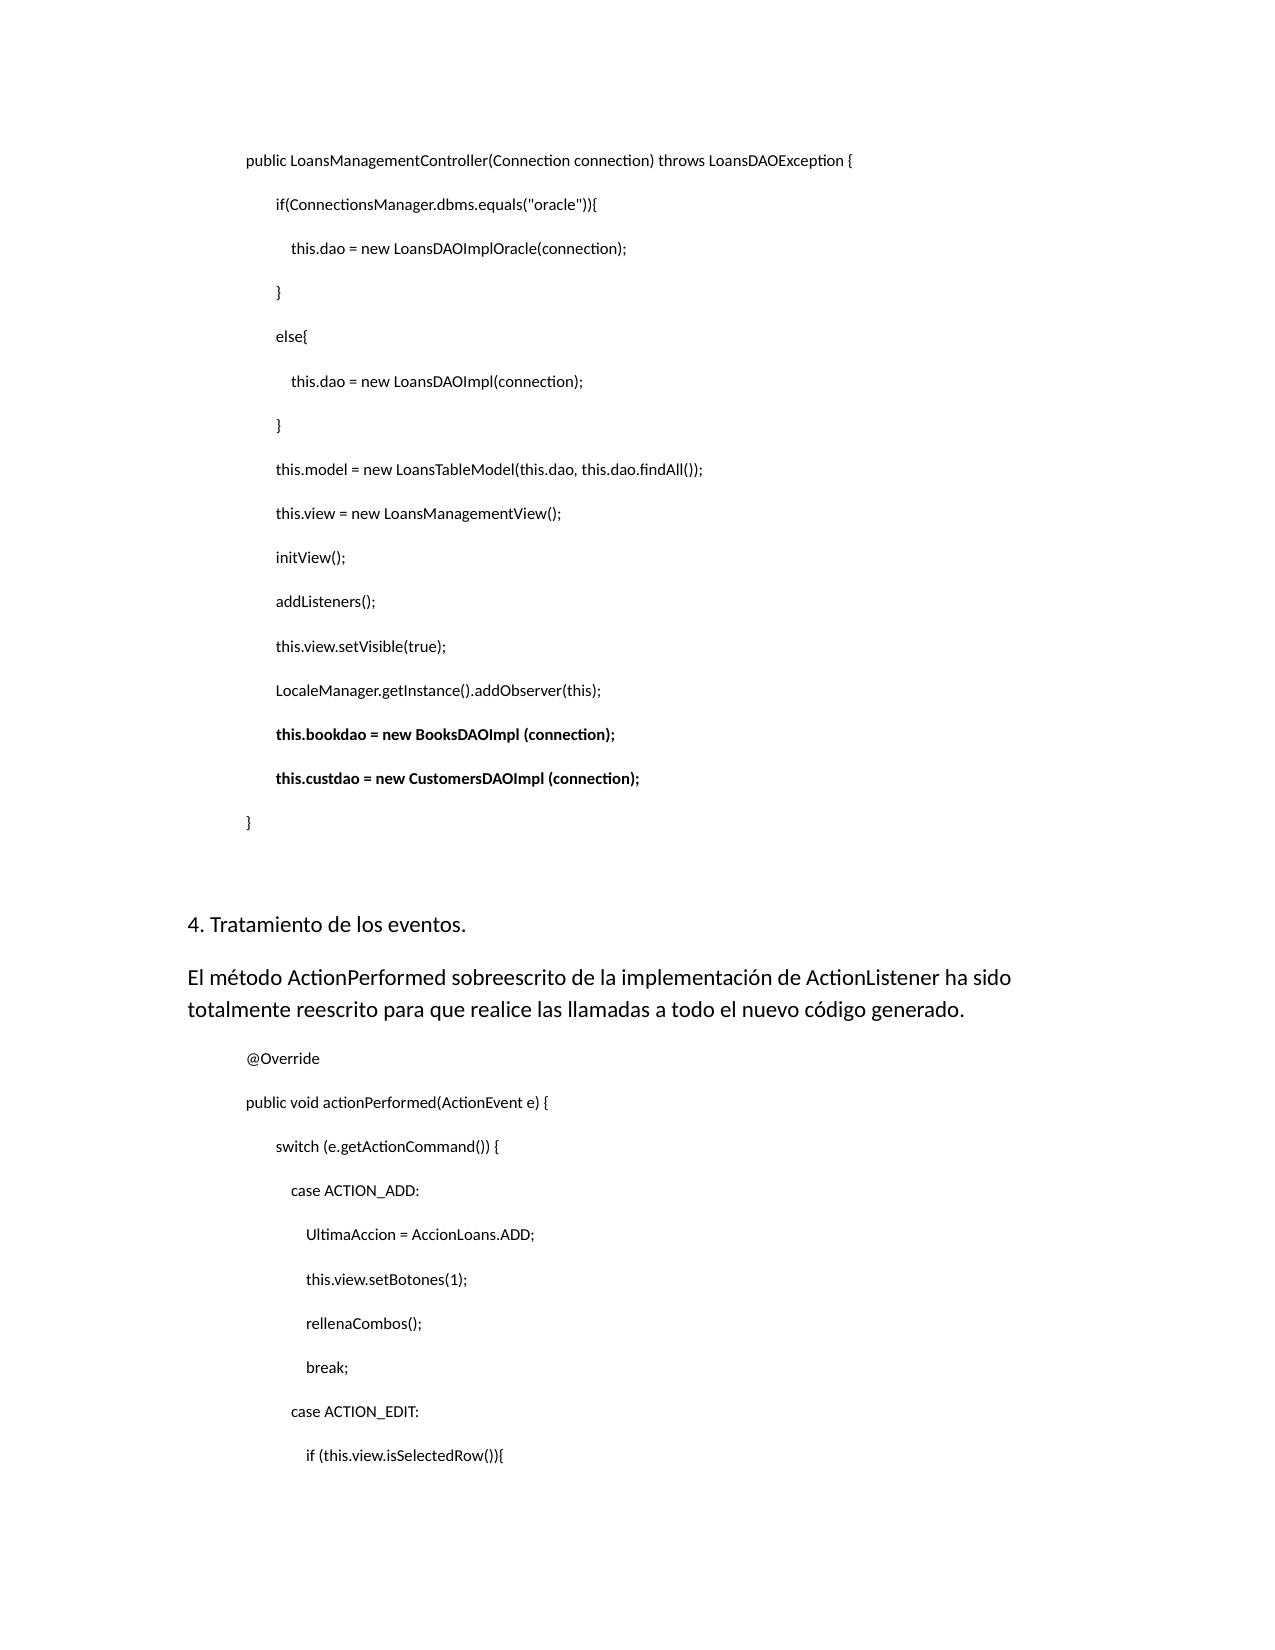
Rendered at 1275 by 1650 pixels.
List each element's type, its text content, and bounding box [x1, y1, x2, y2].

text break; [246, 1357, 1087, 1377]
text rellenaCombos(); [246, 1313, 1087, 1333]
text case ACTION_EDIT: [246, 1401, 1087, 1422]
text public LoansManagementController(Connection connection) throws LoansDAOException { [246, 150, 1087, 170]
text this.model = new LoansTableModel(this.dao, this.dao.findAll()); [246, 459, 1087, 479]
text if(ConnectionsManager.dbms.equals("oracle")){ [246, 194, 1087, 214]
text case ACTION_ADD: [246, 1180, 1087, 1201]
text @Override [246, 1048, 1087, 1068]
text public void actionPerformed(ActionEvent e) { [246, 1092, 1087, 1112]
text this.view = new LoansManagementView(); [246, 503, 1087, 524]
text if (this.view.isSelectedRow()){ [246, 1445, 1087, 1466]
text } [246, 415, 1087, 435]
text UltimaAccion = AccionLoans.ADD; [246, 1224, 1087, 1245]
text 4. Tratamiento de los eventos. [187, 910, 1087, 938]
text } [246, 812, 1087, 833]
text El método ActionPerformed sobreescrito de la implementación de ActionListener ha sido totalmente reescrito para que realice las llamadas a todo el nuevo código generado. [187, 963, 1087, 1023]
text this.view.setBotones(1); [246, 1269, 1087, 1289]
text initView(); [246, 547, 1087, 568]
text this.dao = new LoansDAOImplOracle(connection); [246, 238, 1087, 259]
text this.dao = new LoansDAOImpl(connection); [246, 371, 1087, 391]
text this.bookdao = new BooksDAOImpl (connection); [246, 724, 1087, 744]
text } [246, 282, 1087, 303]
text this.custdao = new CustomersDAOImpl (connection); [246, 768, 1087, 789]
text addListeners(); [246, 592, 1087, 612]
text this.view.setVisible(true); [246, 636, 1087, 656]
text switch (e.getActionCommand()) { [246, 1136, 1087, 1157]
text else{ [246, 327, 1087, 347]
text LocaleManager.getInstance().addObserver(this); [246, 680, 1087, 700]
